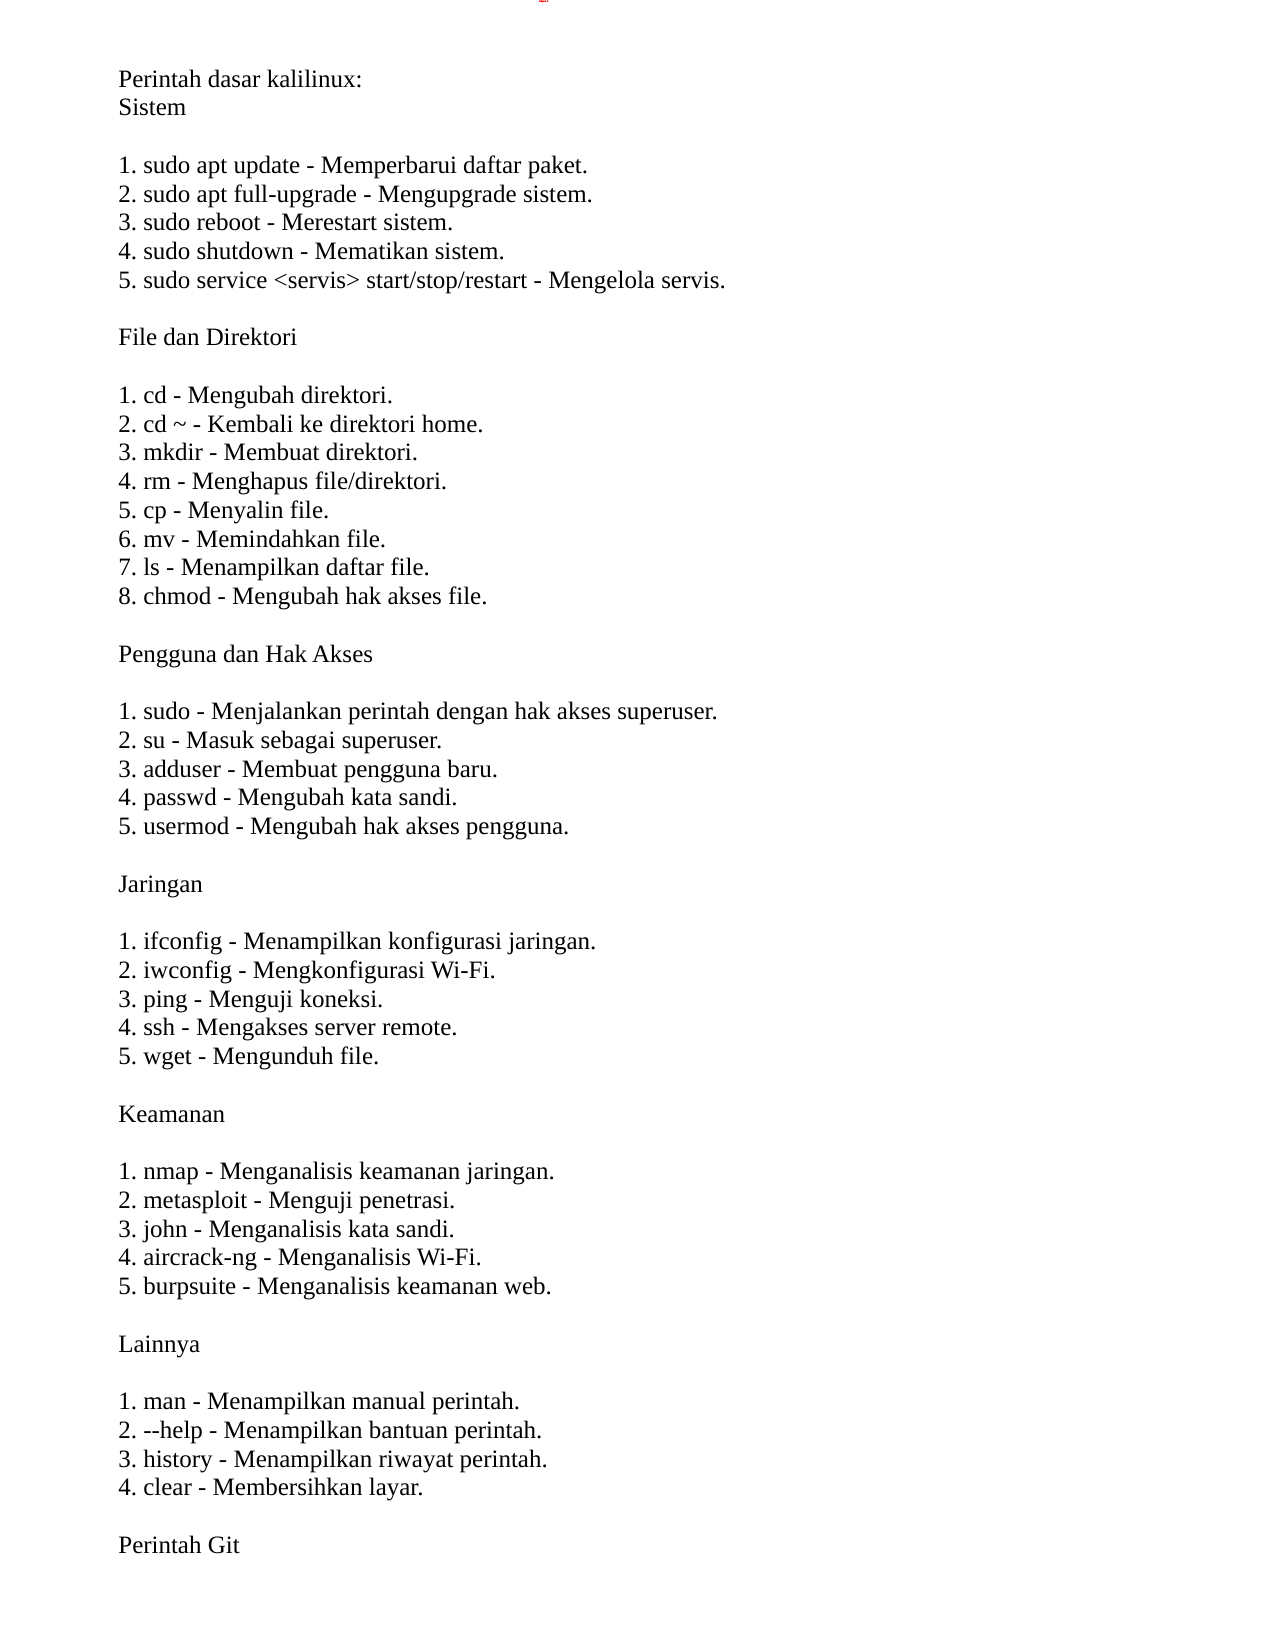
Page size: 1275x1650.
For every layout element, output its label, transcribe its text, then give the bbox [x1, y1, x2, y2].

text 2. metasploit - Menguji penetrasi. [118, 1185, 1157, 1214]
text 1. sudo apt update - Memperbarui daftar paket. [118, 150, 1157, 179]
text 2. --help - Menampilkan bantuan perintah. [118, 1415, 1157, 1444]
text 1. cd - Mengubah direktori. [118, 380, 1157, 409]
text 5. wget - Mengunduh file. [118, 1041, 1157, 1070]
text 3. adduser - Membuat pengguna baru. [118, 754, 1157, 782]
text 1. ifconfig - Menampilkan konfigurasi jaringan. [118, 926, 1157, 955]
text 7. ls - Menampilkan daftar file. [118, 552, 1157, 581]
text Jaringan [118, 869, 1157, 897]
text 4. aircrack-ng - Menganalisis Wi-Fi. [118, 1242, 1157, 1271]
text 3. mkdir - Membuat direktori. [118, 437, 1157, 466]
text 5. burpsuite - Menganalisis keamanan web. [118, 1271, 1157, 1300]
text 1. man - Menampilkan manual perintah. [118, 1386, 1157, 1415]
text 5. usermod - Mengubah hak akses pengguna. [118, 811, 1157, 840]
text 3. john - Menganalisis kata sandi. [118, 1214, 1157, 1242]
text Keamanan [118, 1099, 1157, 1127]
text 2. sudo apt full-upgrade - Mengupgrade sistem. [118, 179, 1157, 207]
text 2. cd ~ - Kembali ke direktori home. [118, 409, 1157, 437]
text 3. history - Menampilkan riwayat perintah. [118, 1444, 1157, 1472]
text 1. sudo - Menjalankan perintah dengan hak akses superuser. [118, 696, 1157, 725]
text 2. iwconfig - Mengkonfigurasi Wi-Fi. [118, 955, 1157, 984]
text 8. chmod - Mengubah hak akses file. [118, 581, 1157, 610]
text 2. su - Masuk sebagai superuser. [118, 725, 1157, 754]
text 4. ssh - Mengakses server remote. [118, 1012, 1157, 1041]
text Sistem [118, 92, 1157, 121]
text 4. sudo shutdown - Mematikan sistem. [118, 236, 1157, 265]
text 3. sudo reboot - Merestart sistem. [118, 207, 1157, 236]
text File dan Direktori [118, 322, 1157, 351]
text Lainnya [118, 1329, 1157, 1357]
text 5. cp - Menyalin file. [118, 495, 1157, 524]
text 4. clear - Membersihkan layar. [118, 1472, 1157, 1501]
text Perintah dasar kalilinux: [118, 64, 1157, 92]
text 1. nmap - Menganalisis keamanan jaringan. [118, 1156, 1157, 1185]
text 5. sudo service <servis> start/stop/restart - Mengelola servis. [118, 265, 1157, 294]
text 4. rm - Menghapus file/direktori. [118, 466, 1157, 495]
text 3. ping - Menguji koneksi. [118, 984, 1157, 1012]
text Perintah Git [118, 1530, 1157, 1559]
text Pengguna dan Hak Akses [118, 639, 1157, 667]
text 6. mv - Memindahkan file. [118, 524, 1157, 552]
text 4. passwd - Mengubah kata sandi. [118, 782, 1157, 811]
